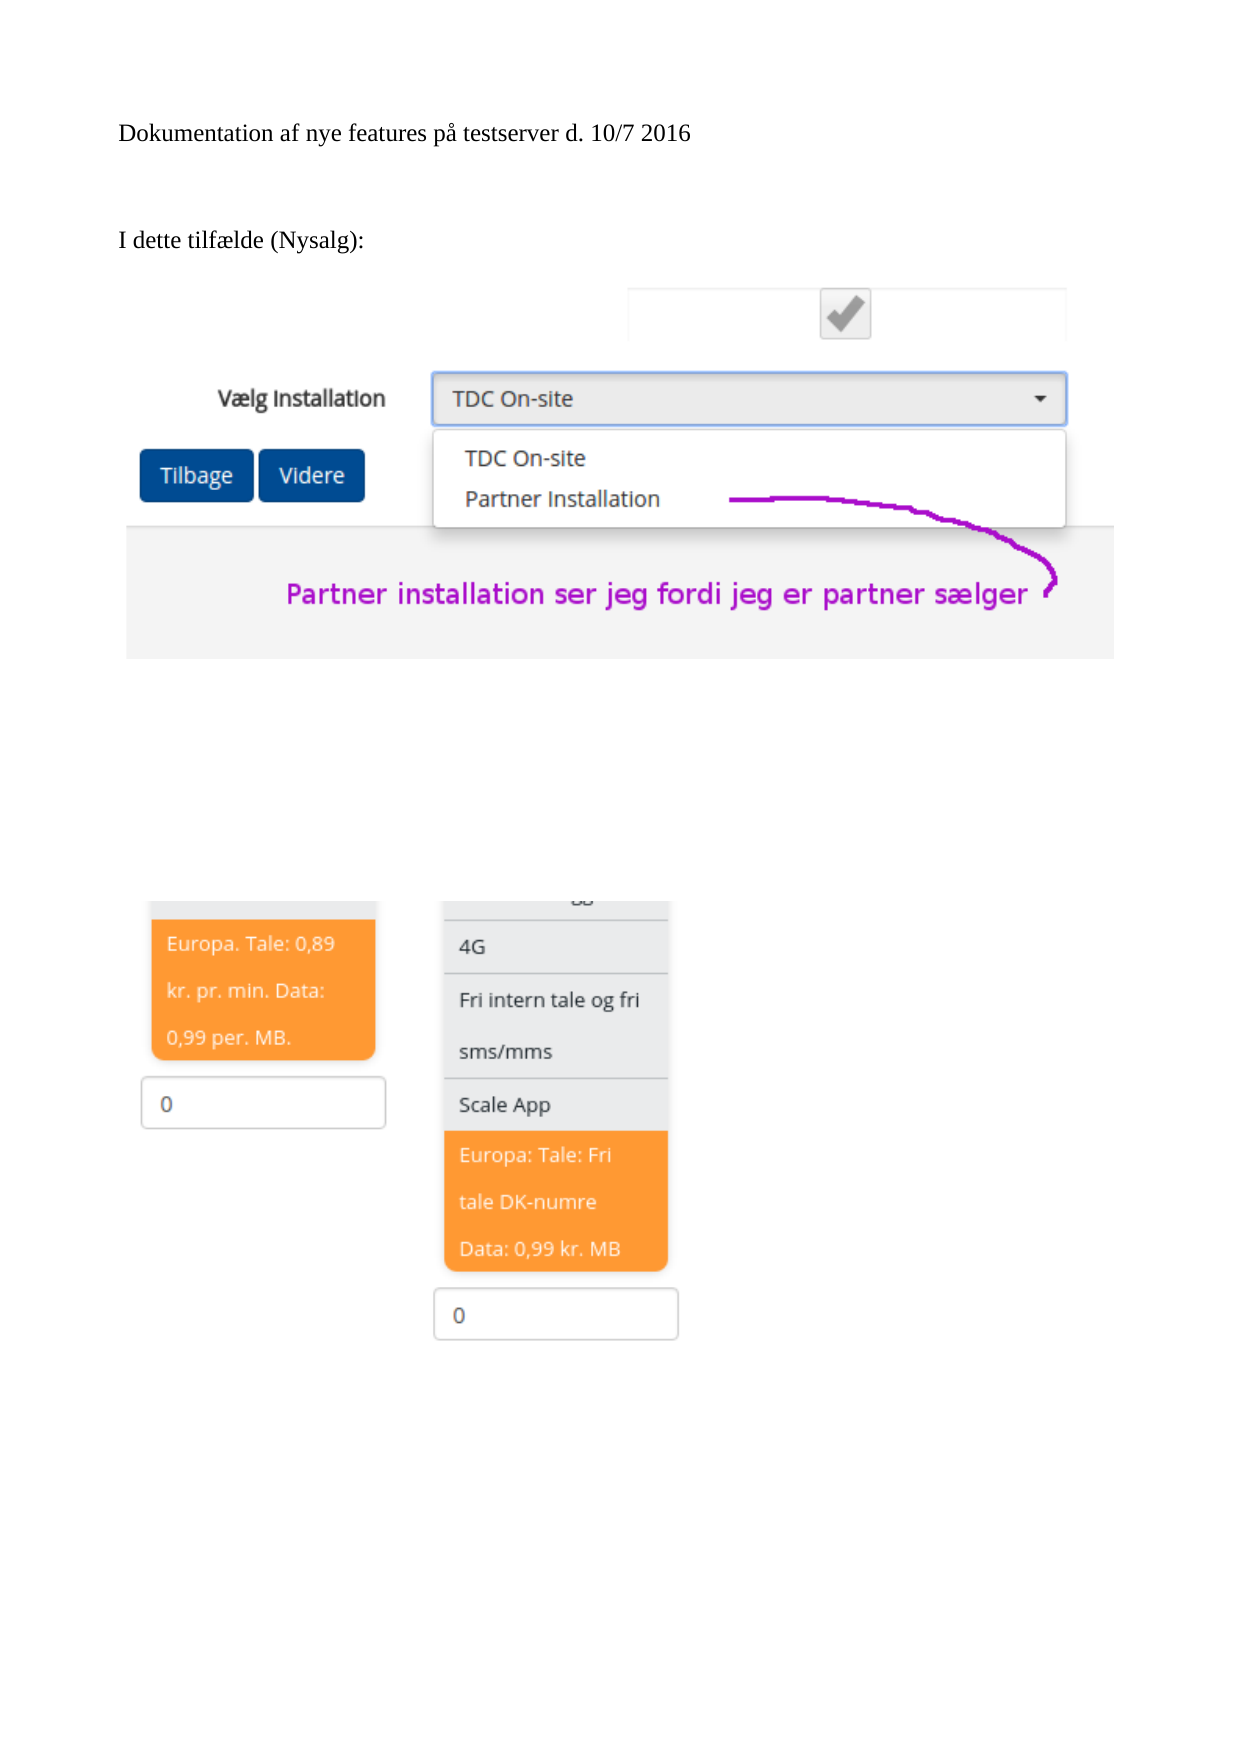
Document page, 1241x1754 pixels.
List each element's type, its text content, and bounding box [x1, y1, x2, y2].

picture [130, 901, 698, 1358]
picture [126, 274, 1114, 659]
text I dette tilfælde (Nysalg): [118, 225, 1122, 254]
